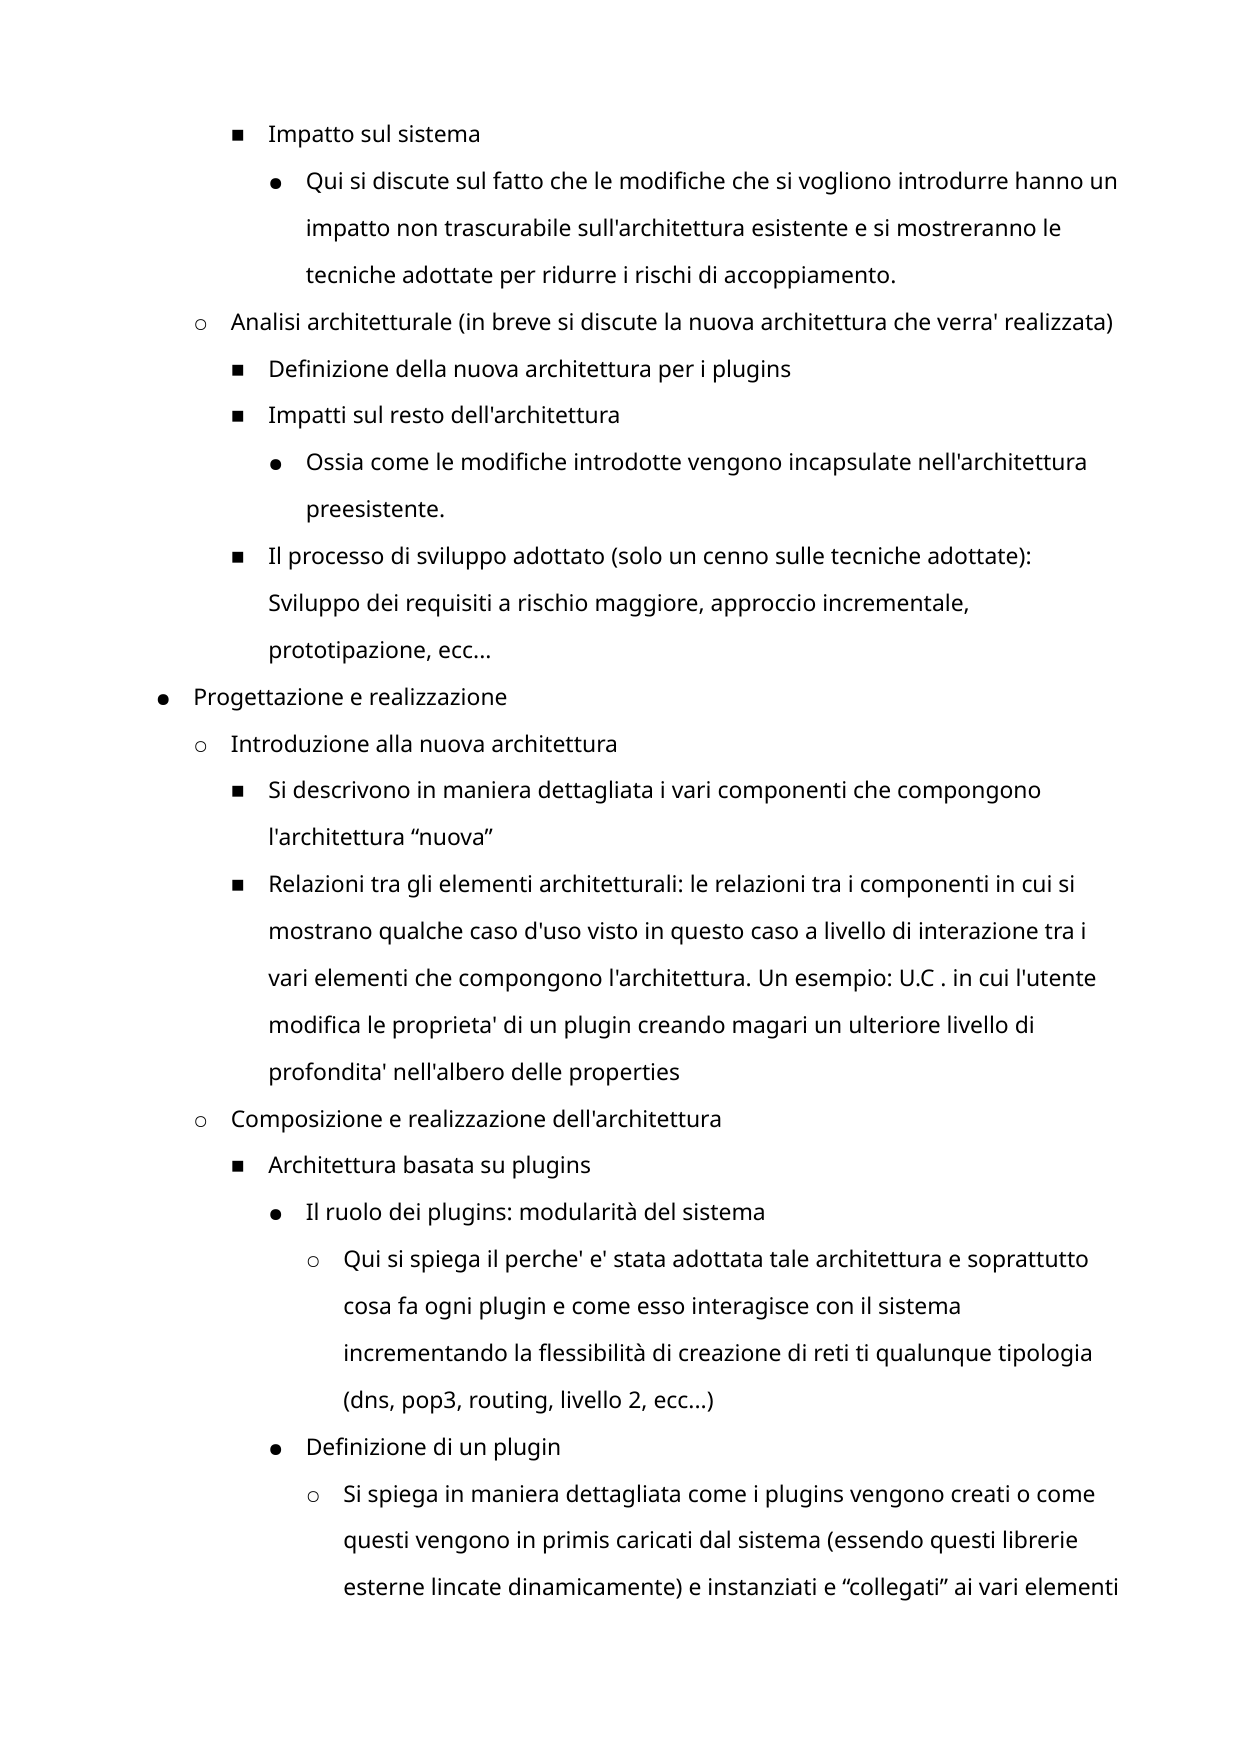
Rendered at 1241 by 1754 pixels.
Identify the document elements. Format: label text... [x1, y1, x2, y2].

list Composizione e realizzazione dell'architettura [193, 1102, 1122, 1134]
list Analisi architetturale (in breve si discute la nuova architettura che verra' realizzata) [193, 306, 1122, 337]
list Introduzione alla nuova architettura [193, 727, 1122, 759]
list Progettazione e realizzazione [156, 681, 1122, 712]
list Il ruolo dei plugins: modularità del sistema [268, 1196, 1122, 1227]
list Il processo di sviluppo adottato (solo un cenno sulle tecniche adottate): Sviluppo dei requisiti a rischio maggiore, approccio incrementale, prototipazione, ecc... [231, 540, 1122, 665]
list Relazioni tra gli elementi architetturali: le relazioni tra i componenti in cui si mostrano qualche caso d'uso visto in questo caso a livello di interazione tra i vari elementi che compongono l'architettura. Un esempio: U.C . in cui l'utente modifica le proprieta' di un plugin creando magari un ulteriore livello di profondita' nell'albero delle properties [231, 868, 1122, 1087]
list Qui si discute sul fatto che le modifiche che si vogliono introdurre hanno un impatto non trascurabile sull'architettura esistente e si mostreranno le tecniche adottate per ridurre i rischi di accoppiamento. [268, 165, 1122, 290]
list Definizione della nuova architettura per i plugins [231, 352, 1122, 384]
list Si spiega in maniera dettagliata come i plugins vengono creati o come questi vengono in primis caricati dal sistema (essendo questi librerie esterne lincate dinamicamente) e instanziati e “collegati” ai vari elementi [306, 1477, 1122, 1602]
list Si descrivono in maniera dettagliata i vari componenti che compongono l'architettura “nuova” [231, 774, 1122, 852]
list Ossia come le modifiche introdotte vengono incapsulate nell'architettura preesistente. [268, 446, 1122, 524]
list Definizione di un plugin [268, 1431, 1122, 1462]
list Qui si spiega il perche' e' stata adottata tale architettura e soprattutto cosa fa ogni plugin e come esso interagisce con il sistema incrementando la flessibilità di creazione di reti ti qualunque tipologia (dns, pop3, routing, livello 2, ecc...) [306, 1243, 1122, 1415]
list Impatto sul sistema [231, 118, 1122, 149]
list Architettura basata su plugins [231, 1149, 1122, 1181]
list Impatti sul resto dell'architettura [231, 399, 1122, 431]
